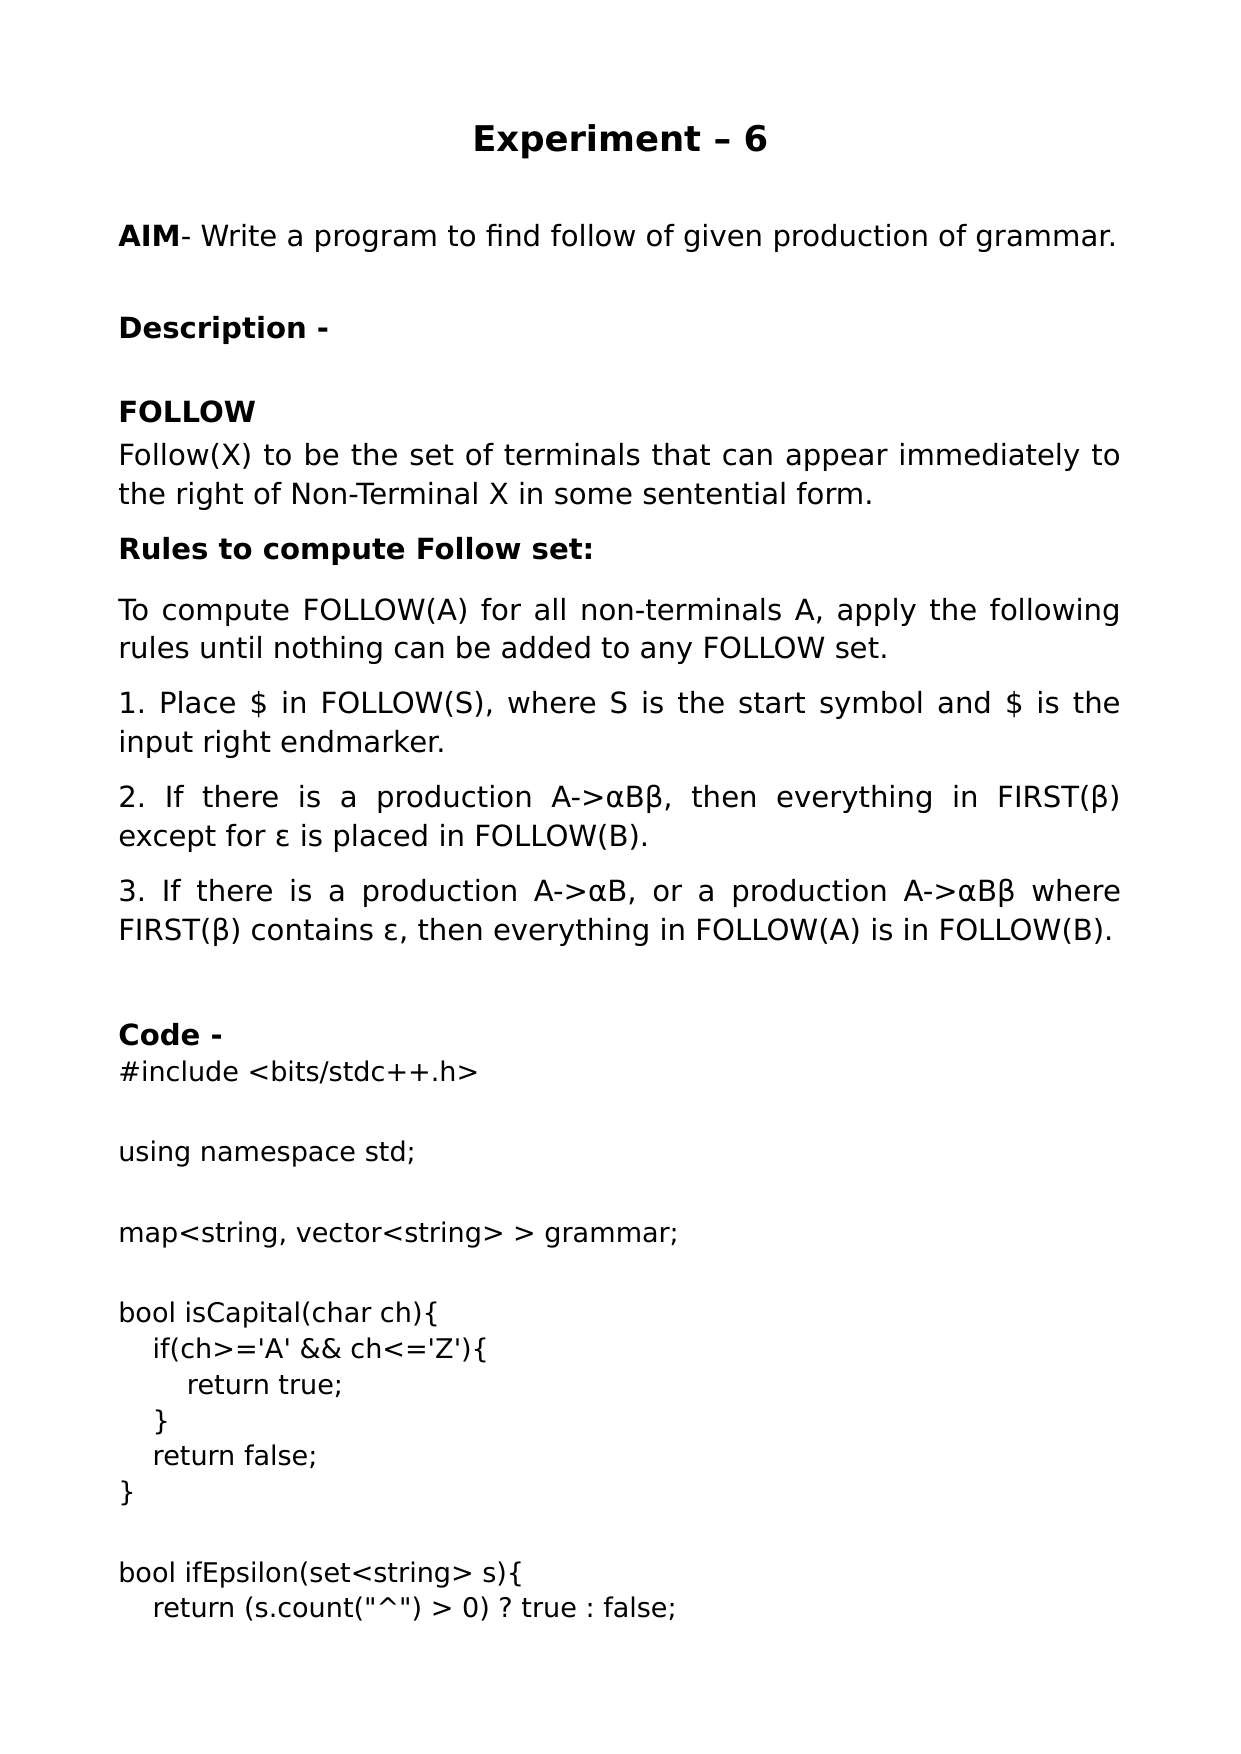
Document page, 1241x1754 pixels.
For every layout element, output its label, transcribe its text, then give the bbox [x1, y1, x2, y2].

text Code - [118, 1018, 1122, 1052]
text return false; [118, 1441, 1122, 1472]
text Follow(X) to be the set of terminals that can appear immediately to the right of Non-Terminal X in some sentential form. [118, 438, 1122, 511]
text } [118, 1405, 1122, 1437]
text 3. If there is a production A->αB, or a production A->αBβ where FIRST(β) contains ε, then everything in FOLLOW(A) is in FOLLOW(B). [118, 875, 1122, 948]
text if(ch>='A' && ch<='Z'){ [118, 1333, 1122, 1365]
text } [118, 1476, 1122, 1508]
text AIM- Write a program to find follow of given production of grammar. [118, 219, 1122, 253]
text return (s.count("^") > 0) ? true : false; [118, 1593, 1122, 1624]
text bool ifEpsilon(set<string> s){ [118, 1557, 1122, 1589]
text #include <bits/stdc++.h> [118, 1056, 1122, 1087]
text 2. If there is a production A->αBβ, then everything in FIRST(β) except for ε is placed in FOLLOW(B). [118, 781, 1122, 854]
text 1. Place $ in FOLLOW(S), where S is the start symbol and $ is the input right endmarker. [118, 687, 1122, 760]
text To compute FOLLOW(A) for all non-terminals A, apply the following rules until nothing can be added to any FOLLOW set. [118, 593, 1122, 666]
text FOLLOW [118, 395, 1122, 429]
text return true; [118, 1369, 1122, 1401]
text map<string, vector<string> > grammar; [118, 1217, 1122, 1249]
text Description - [118, 312, 1122, 346]
text Experiment – 6 [118, 118, 1122, 159]
text bool isCapital(char ch){ [118, 1298, 1122, 1329]
text Rules to compute Follow set: [118, 532, 1122, 566]
text using namespace std; [118, 1137, 1122, 1168]
